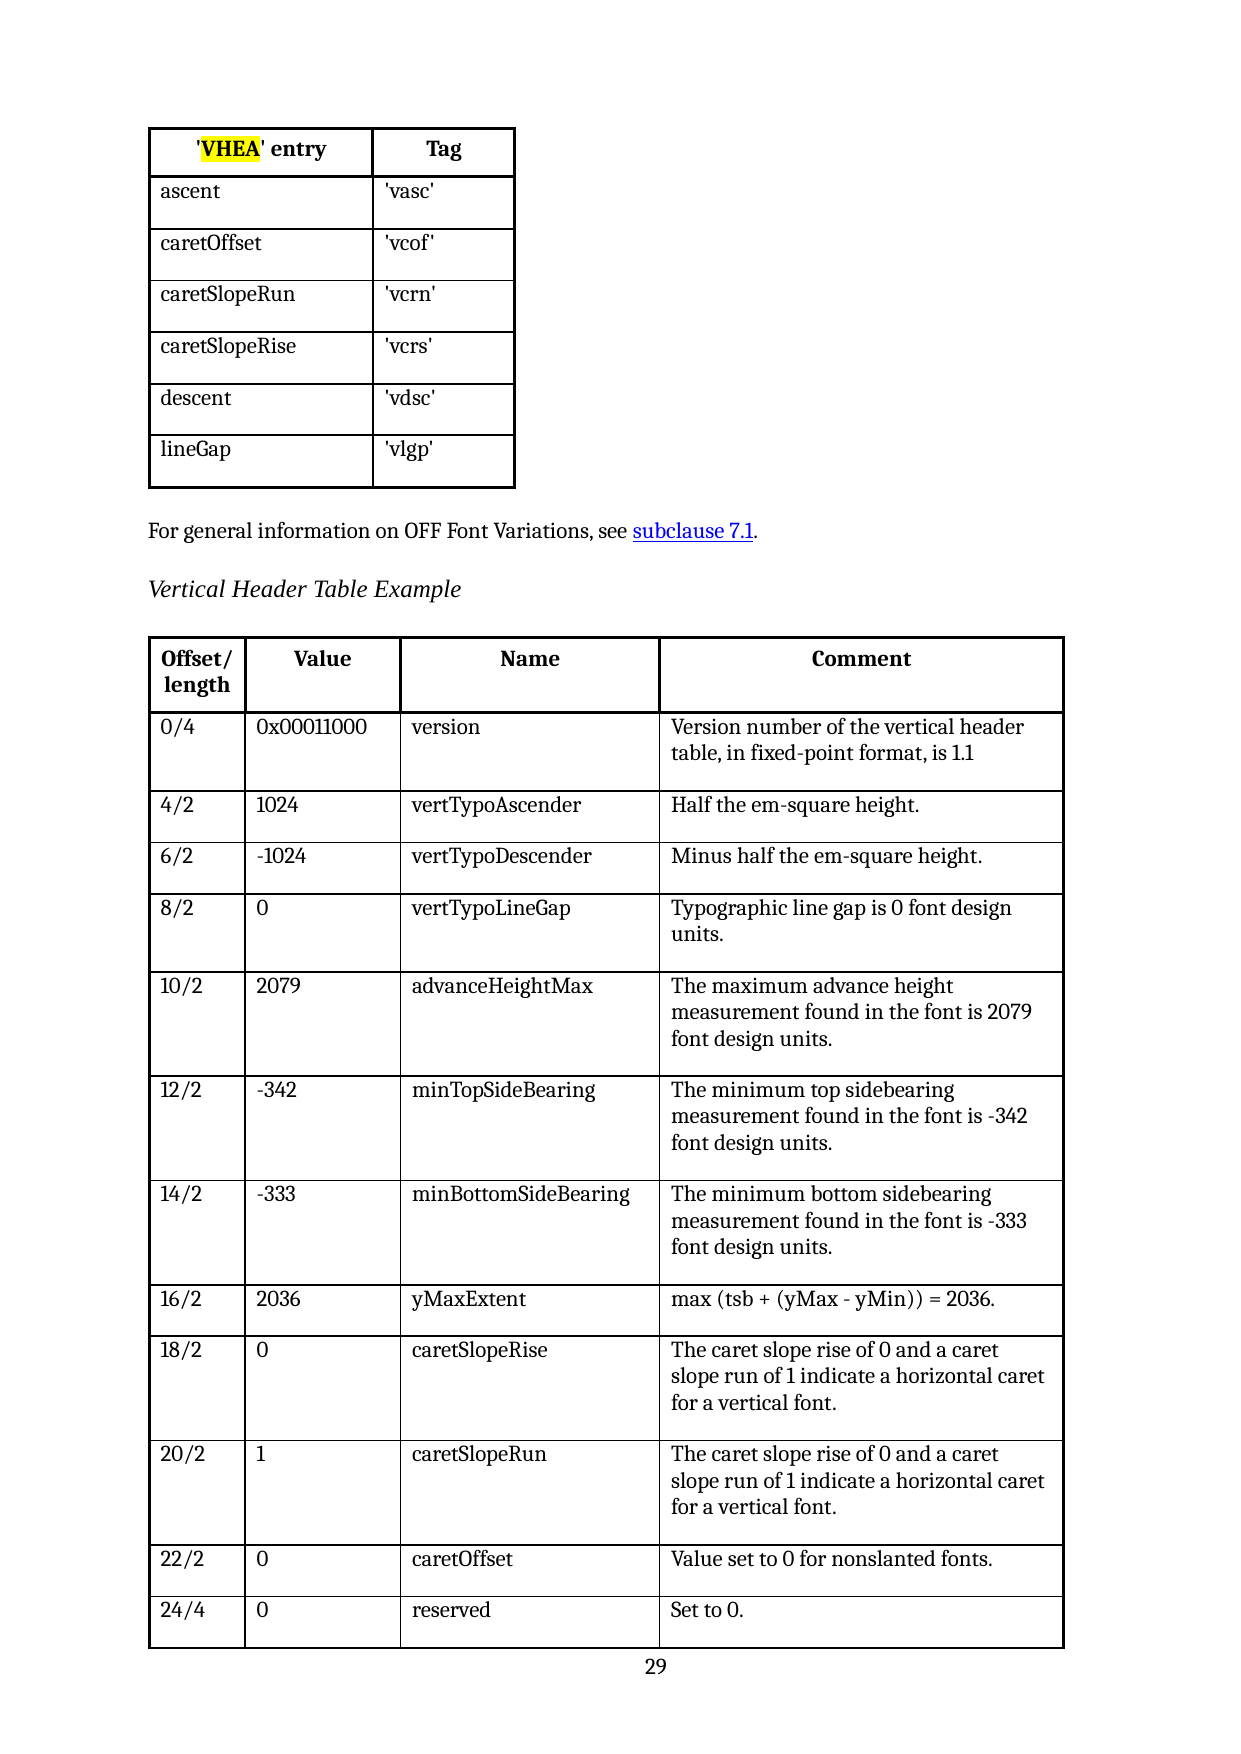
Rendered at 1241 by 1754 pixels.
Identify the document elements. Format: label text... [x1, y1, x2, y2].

table_cell 10/2 [151, 973, 244, 1075]
table_cell lineGap [151, 436, 372, 486]
table_cell vertTypoAscender [401, 792, 659, 842]
table_cell caretSlopeRise [151, 333, 372, 383]
table_header Name [402, 639, 658, 711]
table_cell 14/2 [151, 1181, 244, 1284]
table_cell 0 [246, 1337, 400, 1440]
table_cell minBottomSideBearing [401, 1181, 659, 1284]
table_cell 22/2 [151, 1546, 244, 1596]
table_cell caretSlopeRise [401, 1337, 659, 1440]
table_header Comment [661, 639, 1062, 711]
table_cell yMaxExtent [401, 1286, 659, 1335]
table_cell 20/2 [151, 1441, 244, 1544]
table_header Offset/ length [151, 639, 244, 711]
table_cell The caret slope rise of 0 and a caret slope run of 1 indicate a horizontal caret for a vertical font. [660, 1337, 1062, 1440]
table_cell The maximum advance height measurement found in the font is 2079 font design units. [660, 973, 1062, 1075]
table_cell 0 [246, 895, 400, 971]
table_cell The caret slope rise of 0 and a caret slope run of 1 indicate a horizontal caret for a vertical font. [660, 1441, 1062, 1544]
table_header Value [247, 639, 399, 711]
table_cell 0/4 [151, 714, 244, 790]
table_cell Set to 0. [660, 1597, 1062, 1647]
table_cell 'vcof' [374, 230, 513, 280]
table_cell caretOffset [401, 1546, 659, 1596]
table_cell vertTypoDescender [401, 843, 659, 893]
table_cell 18/2 [151, 1337, 244, 1440]
table_cell -333 [246, 1181, 400, 1284]
table_cell version [401, 714, 659, 790]
table_cell caretOffset [151, 230, 372, 280]
table_cell 'vcrs' [374, 333, 513, 383]
table_cell Half the em-square height. [660, 792, 1062, 842]
table_cell minTopSideBearing [401, 1077, 659, 1179]
table_cell 24/4 [151, 1597, 244, 1647]
table_cell caretSlopeRun [151, 281, 372, 331]
table_cell 2079 [246, 973, 400, 1075]
table_cell max (tsb + (yMax - yMin)) = 2036. [660, 1286, 1062, 1335]
table_cell 'vlgp' [374, 436, 513, 486]
table_cell 'vcrn' [374, 281, 513, 331]
table_header 'VHEA' entry [151, 130, 371, 175]
table_cell caretSlopeRun [401, 1441, 659, 1544]
table_cell -342 [246, 1077, 400, 1179]
table_cell The minimum bottom sidebearing measurement found in the font is -333 font design units. [660, 1181, 1062, 1284]
table_cell 1024 [246, 792, 400, 842]
table_cell 4/2 [151, 792, 244, 842]
table_cell 'vdsc' [374, 385, 513, 434]
table_cell 'vasc' [374, 178, 513, 228]
table_cell Version number of the vertical header table, in fixed-point format, is 1.1 [660, 714, 1062, 790]
table_cell 6/2 [151, 843, 244, 893]
table_cell 0x00011000 [246, 714, 400, 790]
table_cell ascent [151, 178, 372, 228]
table_cell 2036 [246, 1286, 400, 1335]
table_cell 1 [246, 1441, 400, 1544]
table_cell vertTypoLineGap [401, 895, 659, 971]
table_header Tag [374, 130, 513, 175]
table_cell The minimum top sidebearing measurement found in the font is -342 font design units. [660, 1077, 1062, 1179]
text Vertical Header Table Example [148, 574, 1163, 602]
table_cell 12/2 [151, 1077, 244, 1179]
table_cell descent [151, 385, 372, 434]
text For general information on OFF Font Variations, see subclause 7.1. [148, 518, 1163, 544]
table_cell advanceHeightMax [401, 973, 659, 1075]
table_cell -1024 [246, 843, 400, 893]
table_cell 0 [246, 1597, 400, 1647]
table_cell Typographic line gap is 0 font design units. [660, 895, 1062, 971]
table_cell 0 [246, 1546, 400, 1596]
table_cell reserved [401, 1597, 659, 1647]
table_cell 8/2 [151, 895, 244, 971]
table_cell Minus half the em-square height. [660, 843, 1062, 893]
table_cell Value set to 0 for nonslanted fonts. [660, 1546, 1062, 1596]
table_cell 16/2 [151, 1286, 244, 1335]
